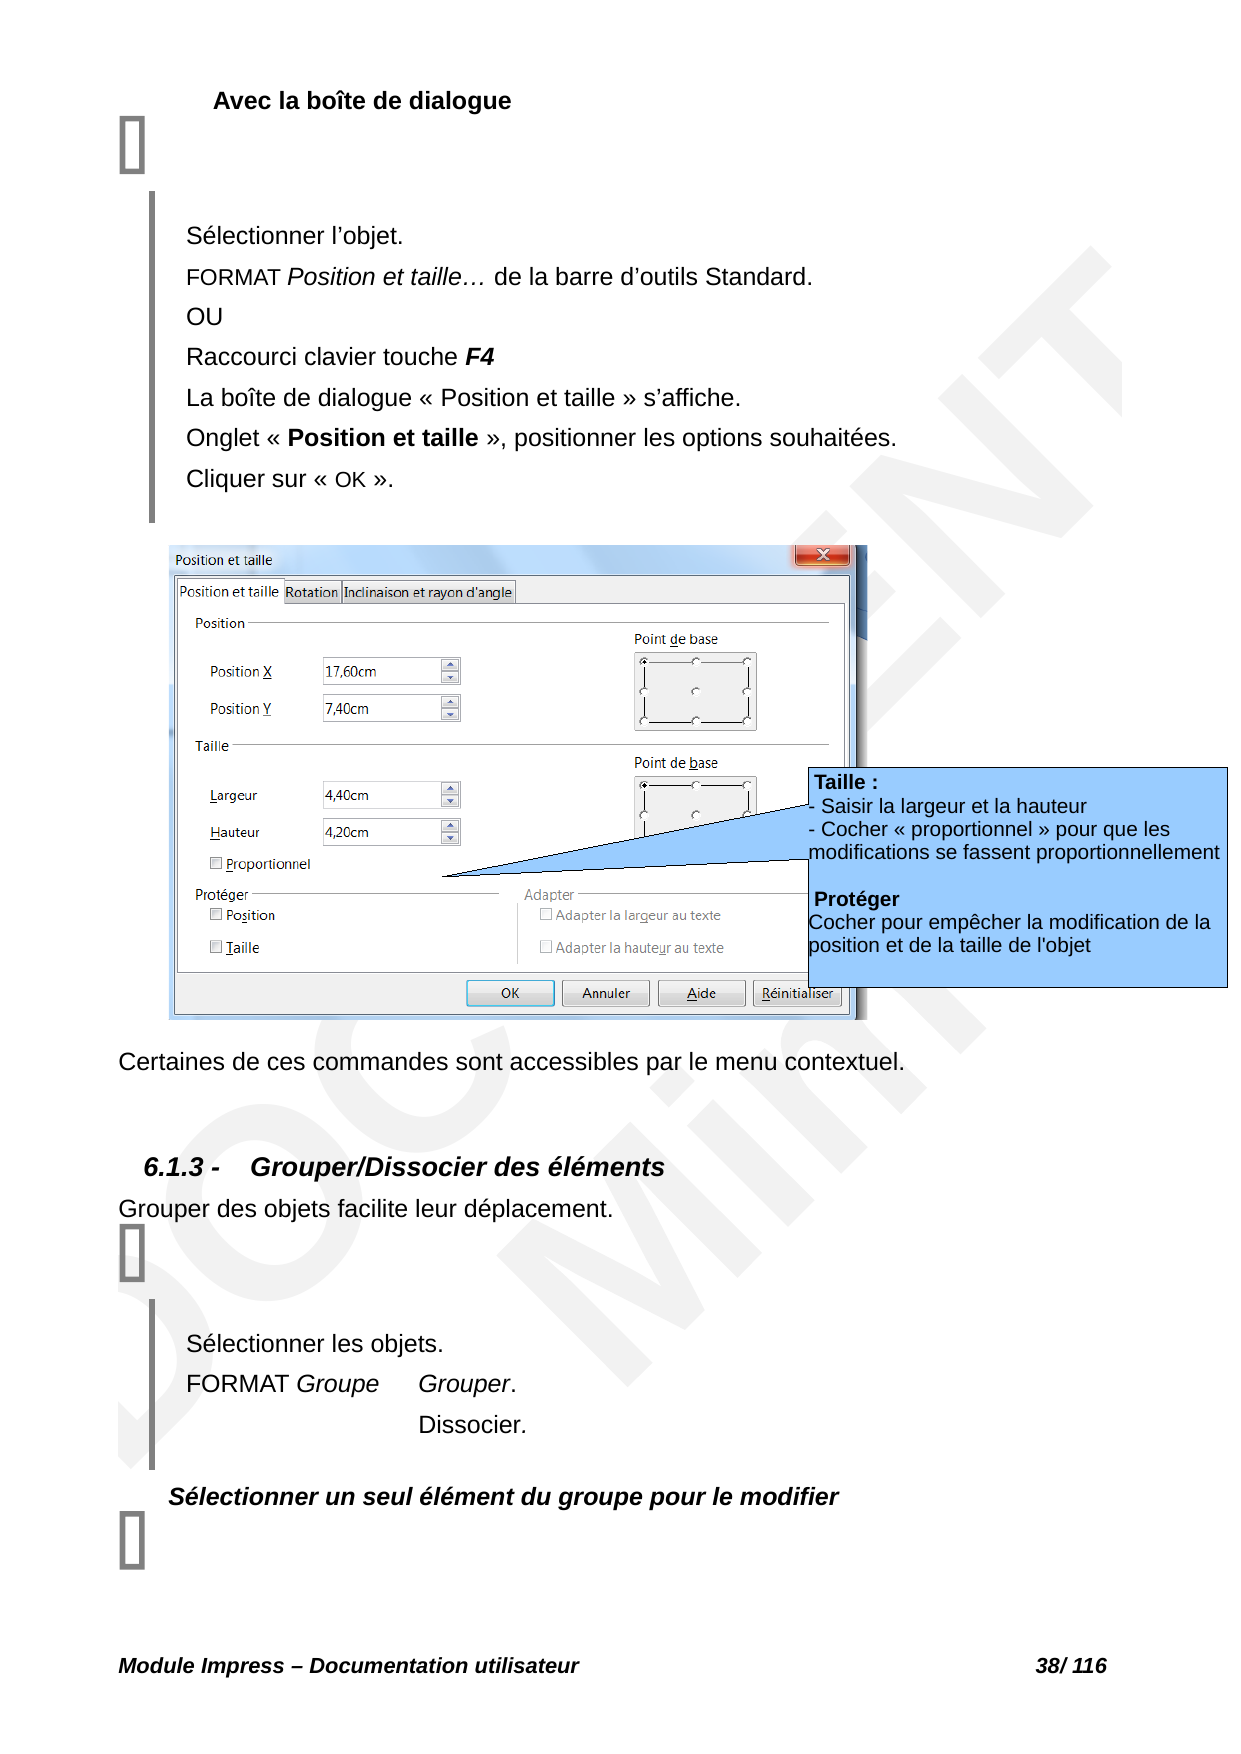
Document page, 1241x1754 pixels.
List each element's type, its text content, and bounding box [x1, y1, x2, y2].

text La boîte de dialogue « Position et taille » s’affiche. [155, 352, 1122, 393]
text Certaines de ces commandes sont accessibles par le menu contextuel. [118, 1048, 1122, 1076]
text Onglet « Position et taille », positionner les options souhaitées. [155, 393, 1122, 433]
subtitle Avec la boîte de dialogue [213, 87, 1122, 115]
text 8 [118, 1510, 1122, 1586]
text 8 [118, 1223, 1122, 1299]
subtitle Grouper/Dissocier des éléments [143, 1152, 1122, 1182]
text 8 [118, 115, 1122, 191]
text Cliquer sur « OK ». [155, 433, 1122, 523]
text Dissocier. [155, 1379, 1122, 1470]
text OU [155, 271, 1122, 312]
text FORMAT Position et taille… de la barre d’outils Standard. [155, 231, 1122, 271]
picture [168, 545, 868, 1020]
text FORMAT Groupe Grouper. [155, 1339, 1122, 1379]
text Raccourci clavier touche F4 [155, 312, 1122, 352]
text Grouper des objets facilite leur déplacement. [118, 1195, 1122, 1223]
text Sélectionner les objets. [155, 1299, 1122, 1339]
subtitle Sélectionner un seul élément du groupe pour le modifier [168, 1482, 1122, 1510]
text Sélectionner l’objet. [155, 191, 1122, 231]
